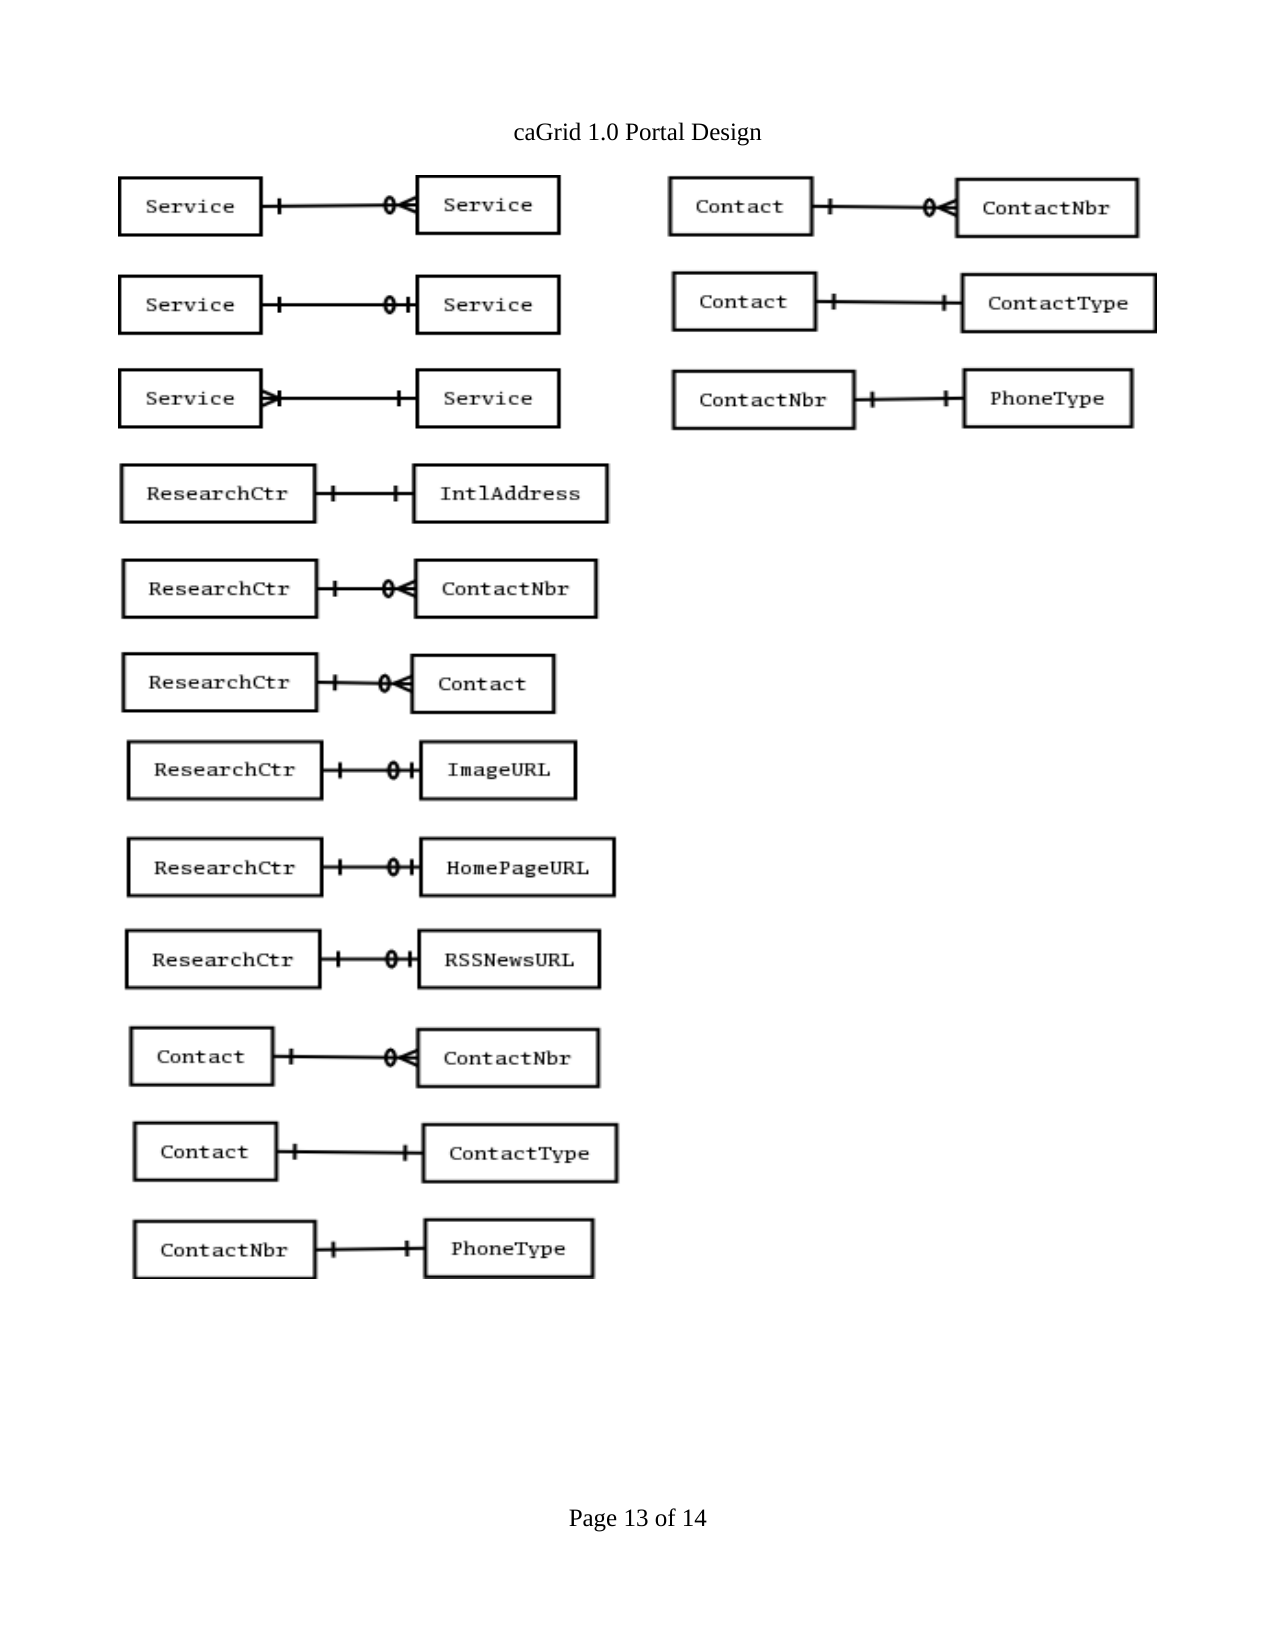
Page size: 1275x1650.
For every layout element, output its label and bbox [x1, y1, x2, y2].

picture [118, 175, 1157, 1279]
